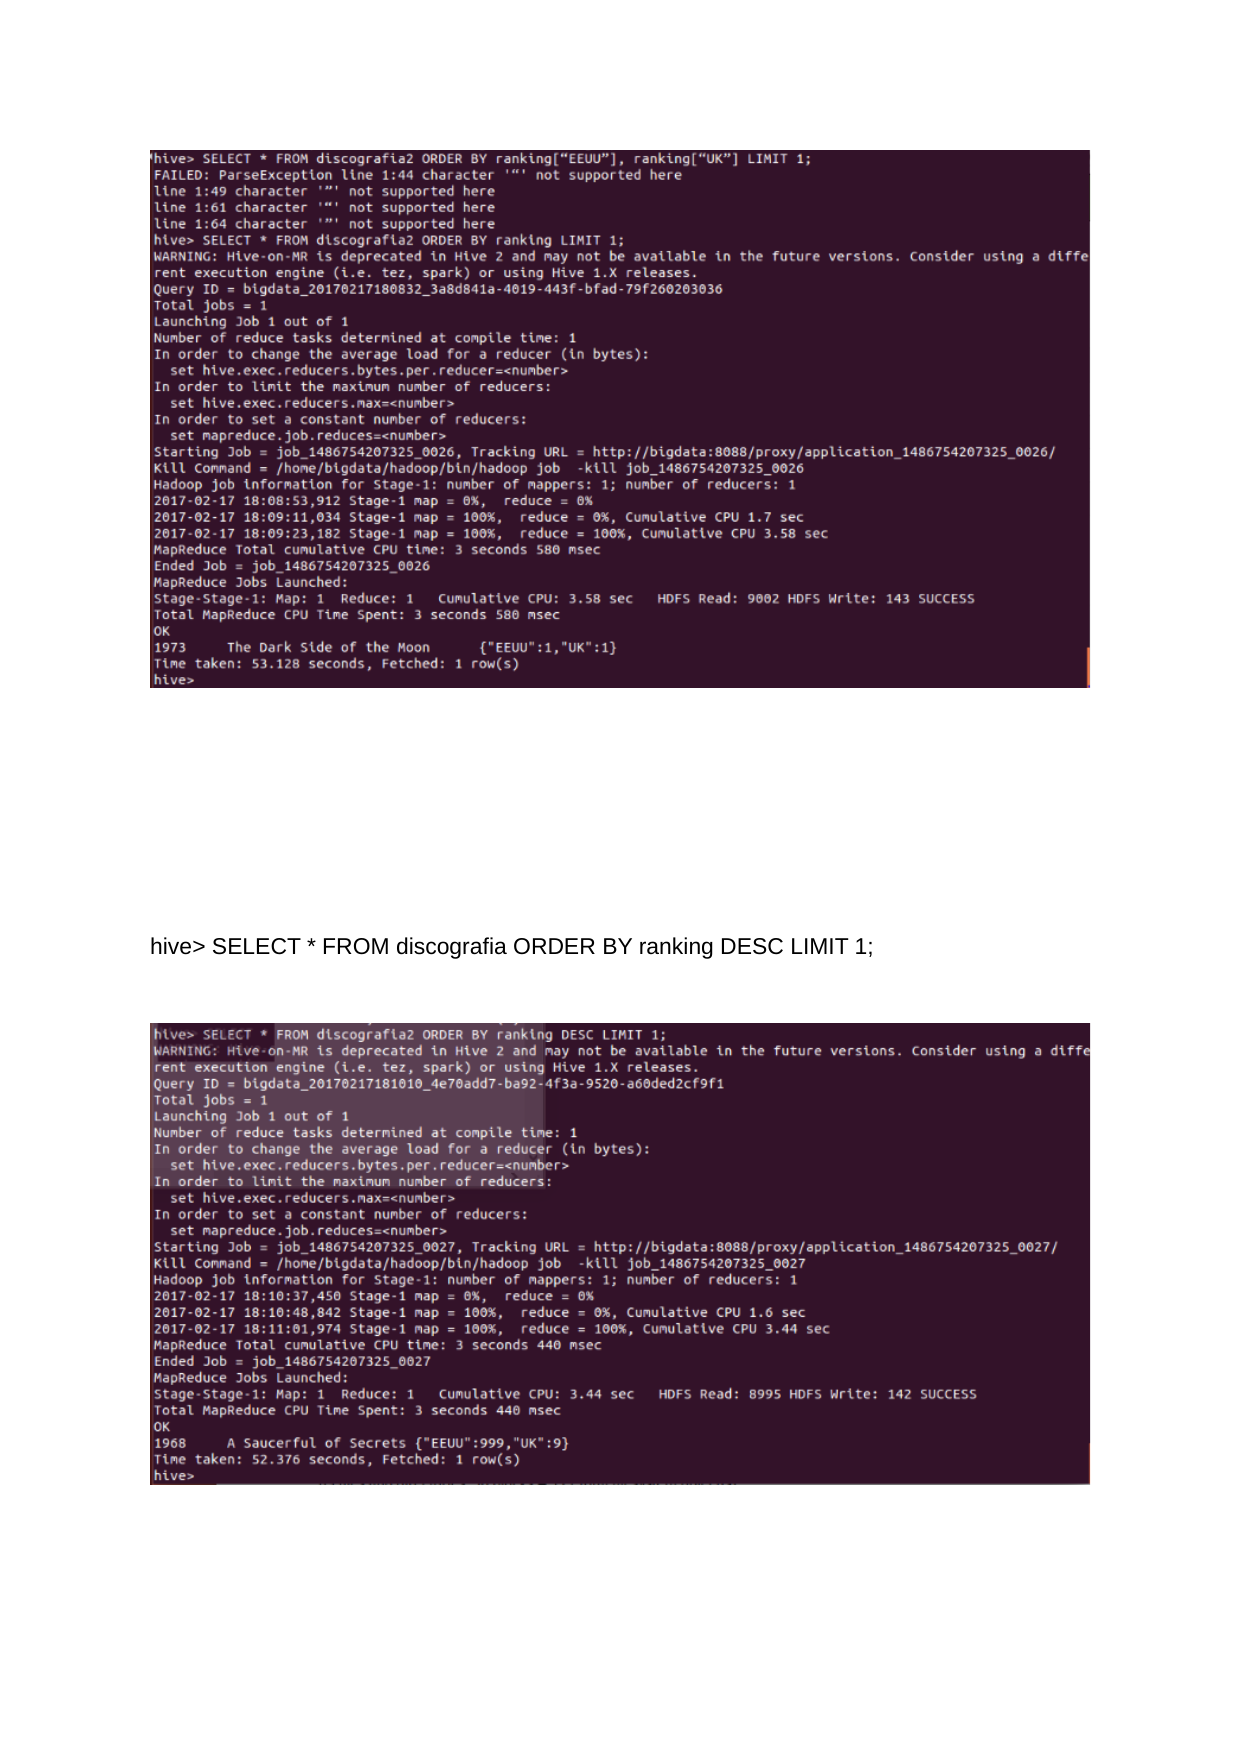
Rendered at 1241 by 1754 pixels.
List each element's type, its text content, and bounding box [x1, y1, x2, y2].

text hive> SELECT * FROM discografia ORDER BY ranking DESC LIMIT 1; [150, 933, 1090, 959]
